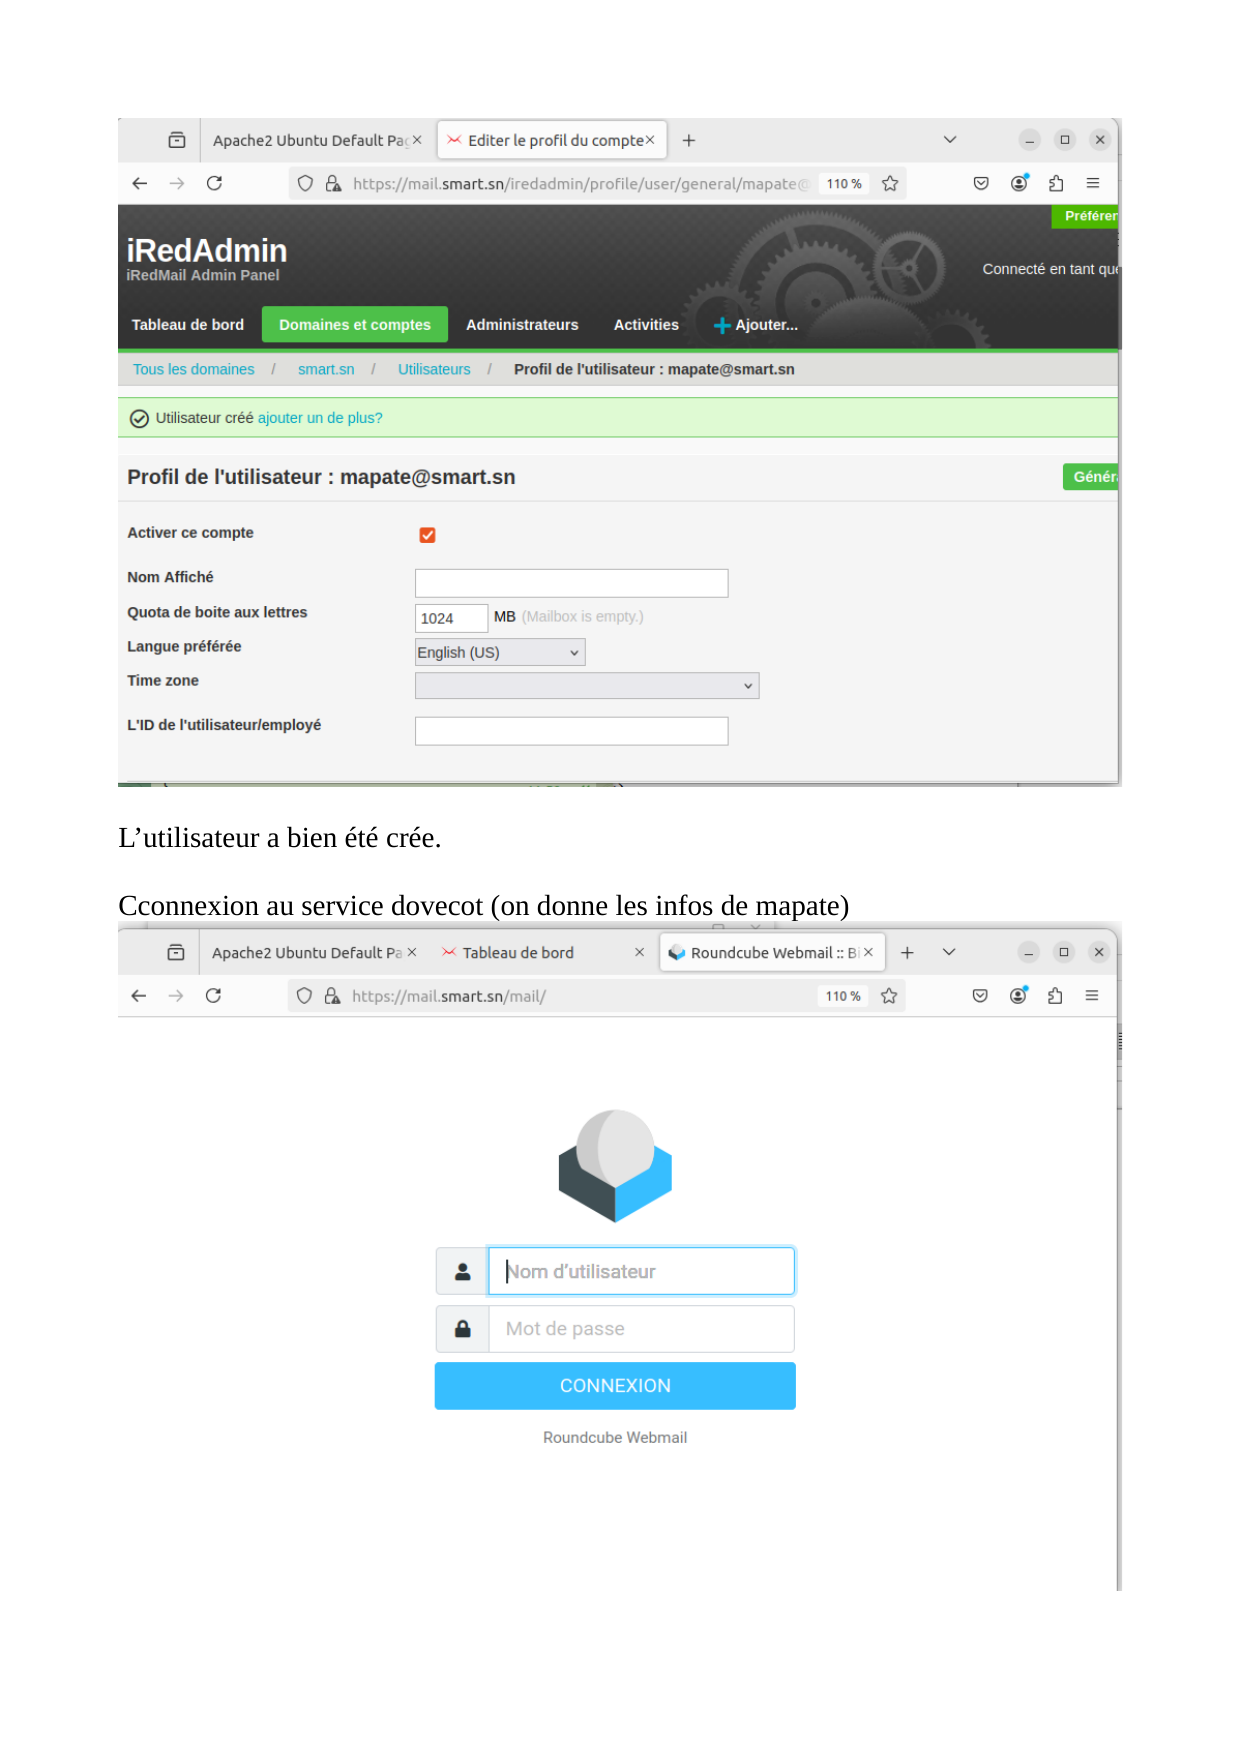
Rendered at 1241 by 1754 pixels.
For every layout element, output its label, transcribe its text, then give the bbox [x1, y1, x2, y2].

picture [118, 118, 1123, 787]
picture [118, 921, 1123, 1591]
text L’utilisateur a bien été crée. [118, 821, 1122, 854]
text Cconnexion au service dovecot (on donne les infos de mapate) [118, 888, 1122, 921]
